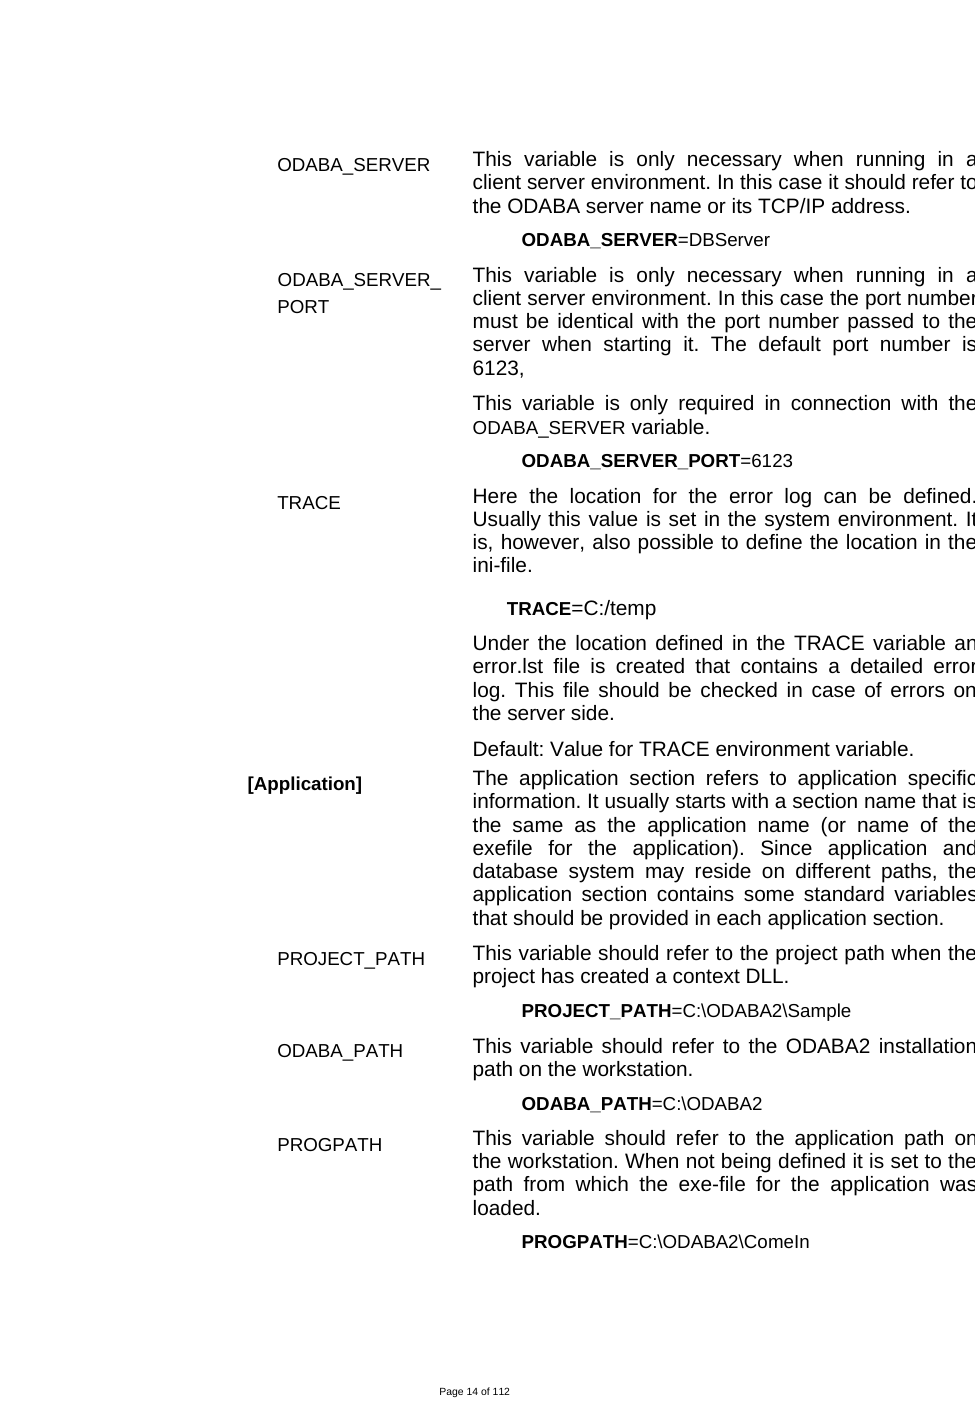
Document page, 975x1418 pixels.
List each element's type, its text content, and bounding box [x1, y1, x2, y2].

table_cell This variable is only necessary when running in a client server environment. In this case it should refer to the ODABA server name or its TCP/IP address. ODABA_SERVER=DBServer [461, 148, 975, 263]
table_cell The application section refers to application specific information. It usually starts with a section name that is the same as the application name (or name of the exefile for the application). Since application and database system may reside on different paths, the application section contains some standard variables that should be provided in each application section. [461, 767, 975, 942]
table_cell ODABA_PATH [236, 1034, 461, 1127]
table_cell Here the location for the error log can be defined. Usually this value is set in the system environment. It is, however, also possible to define the location in the ini-file. TRACE=C:/temp Under the location defined in the TRACE variable an error.lst file is created that contains a detailed error log. This file should be checked in case of errors on the server side. Default: Value for TRACE environment variable. [461, 484, 975, 767]
table_cell ODABA_SERVER [236, 148, 461, 263]
table_cell This variable should refer to the application path on the workstation. When not being defined it is set to the path from which the exe-file for the application was loaded. PROGPATH=C:\ODABA2\ComeIn [461, 1127, 975, 1265]
table_cell This variable should refer to the ODABA2 installation path on the workstation. ODABA_PATH=C:\ODABA2 [461, 1034, 975, 1127]
table_cell PROJECT_PATH [236, 942, 461, 1034]
table_cell PROGPATH [236, 1127, 461, 1265]
table_cell This variable should refer to the project path when the project has created a context DLL. PROJECT_PATH=C:\ODABA2\Sample [461, 942, 975, 1034]
table_cell TRACE [236, 484, 461, 767]
table_cell This variable is only necessary when running in a client server environment. In this case the port number must be identical with the port number passed to the server when starting it. The default port number is 6123, This variable is only required in connection with the ODABA_SERVER variable. ODABA_SERVER_PORT=6123 [461, 263, 975, 484]
table_cell [Application] [236, 767, 461, 942]
table_cell ODABA_SERVER_ PORT [236, 263, 461, 484]
